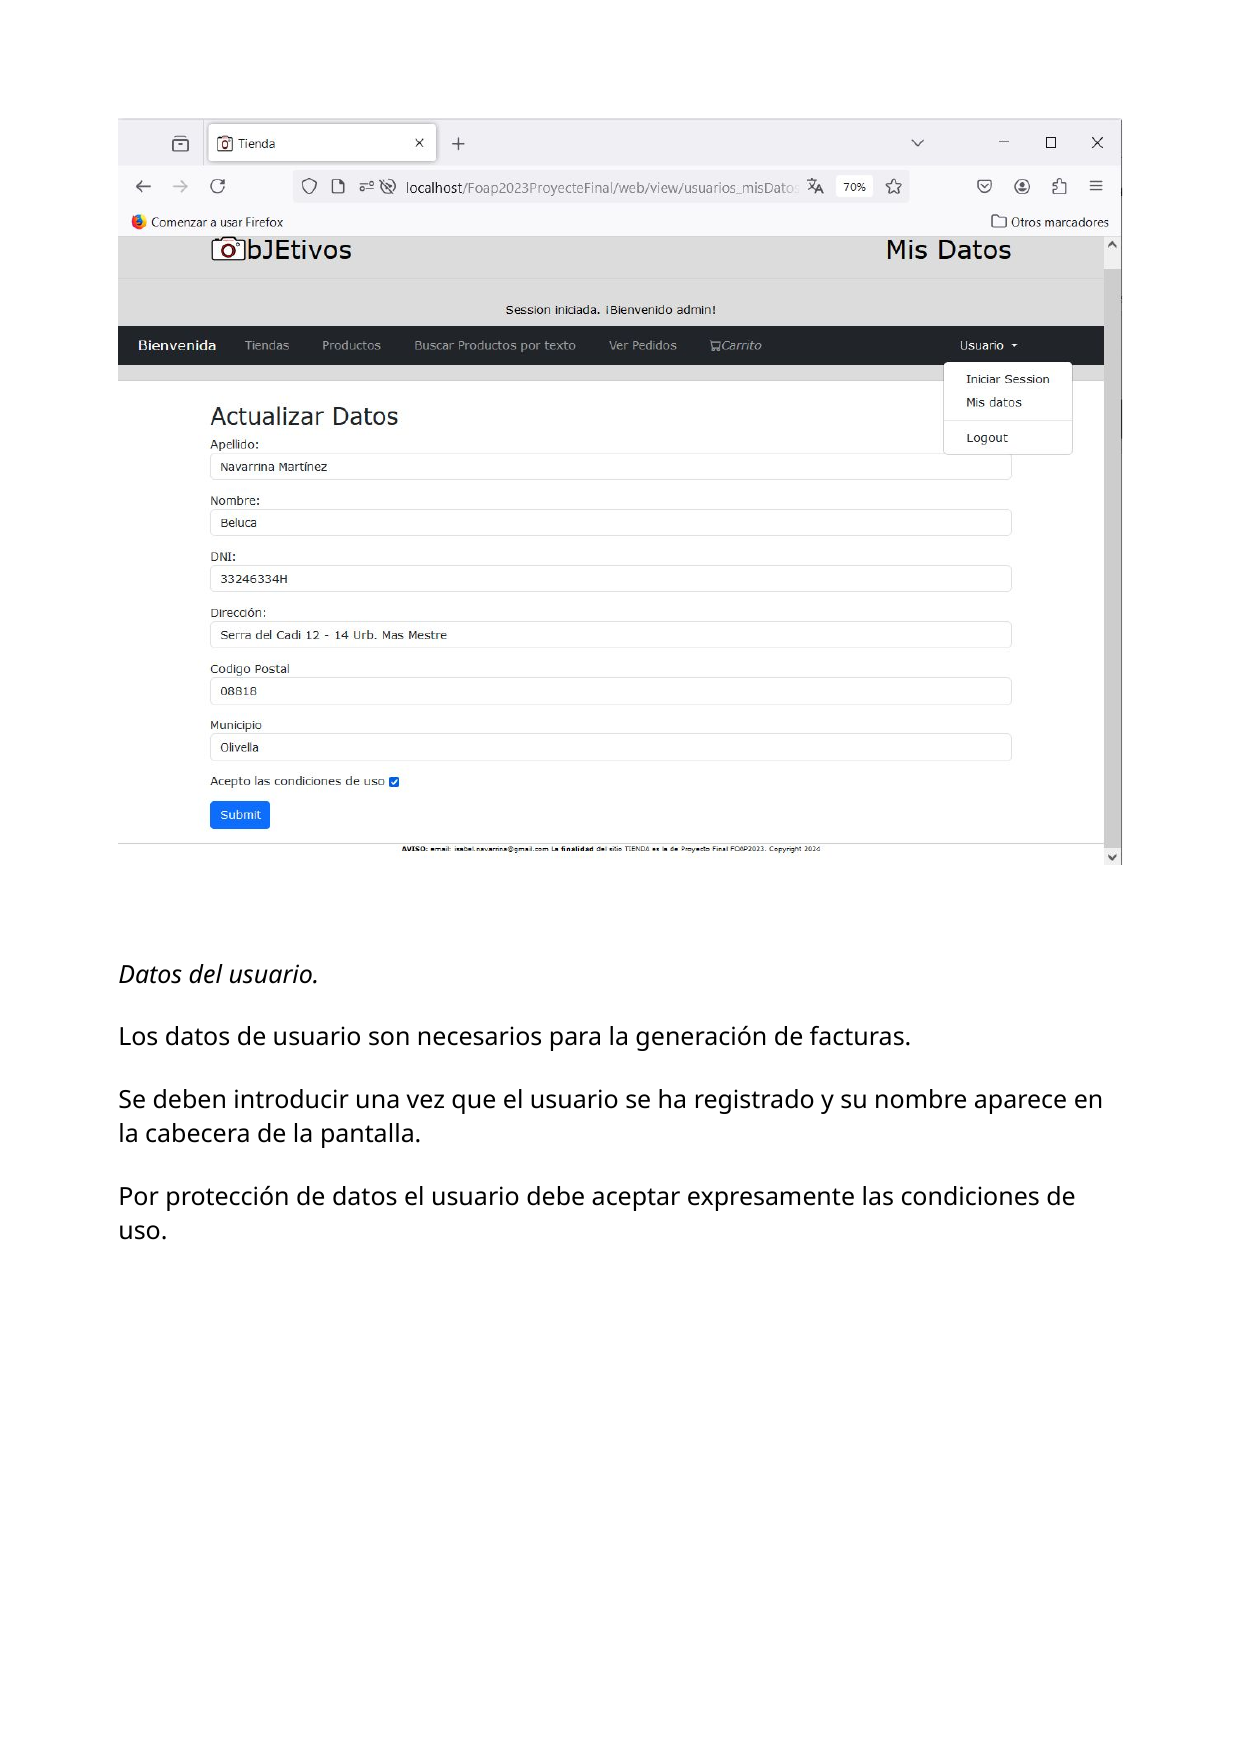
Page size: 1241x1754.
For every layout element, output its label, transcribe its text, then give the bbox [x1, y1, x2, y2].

text Los datos de usuario son necesarios para la generación de facturas. [118, 1019, 1122, 1053]
text Se deben introducir una vez que el usuario se ha registrado y su nombre aparece en la cabecera de la pantalla. [118, 1082, 1122, 1150]
picture [118, 118, 1123, 865]
text Datos del usuario. [118, 956, 1122, 990]
text Por protección de datos el usuario debe aceptar expresamente las condiciones de uso. [118, 1179, 1122, 1247]
